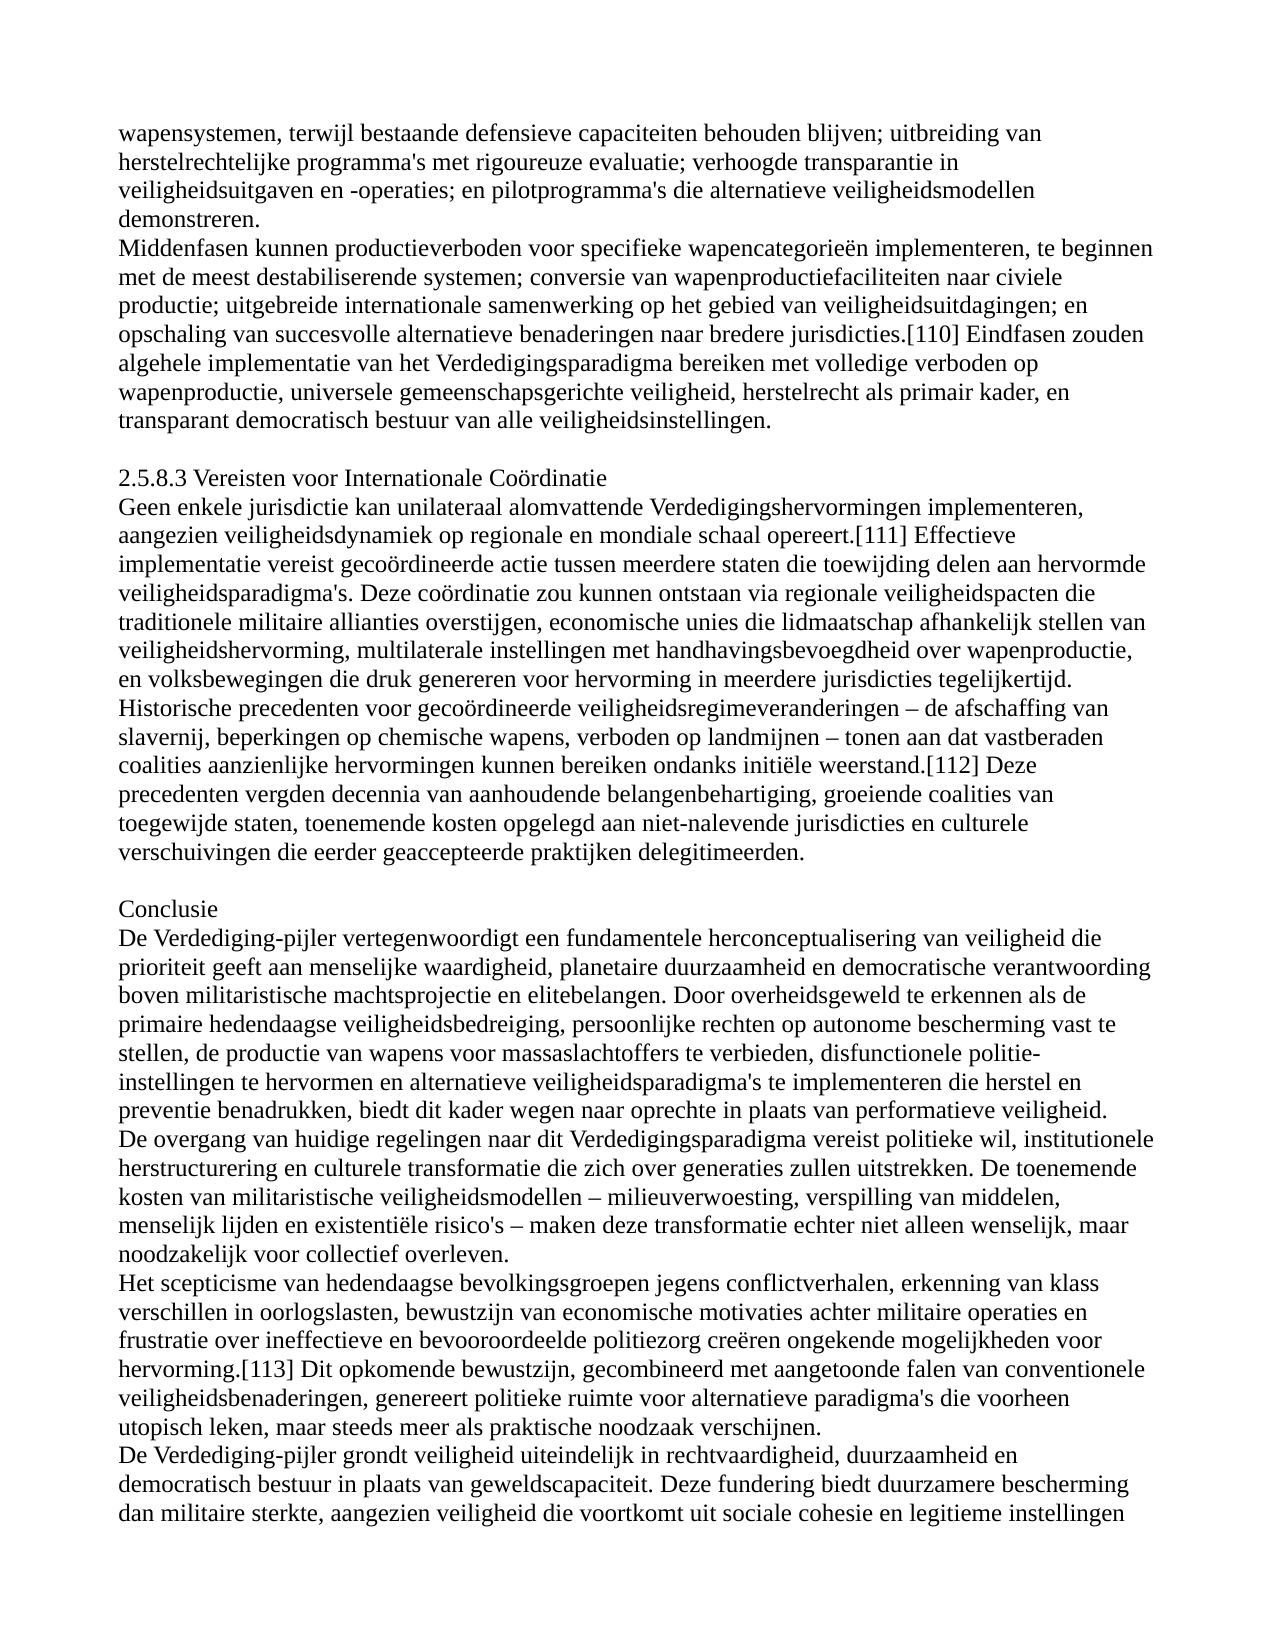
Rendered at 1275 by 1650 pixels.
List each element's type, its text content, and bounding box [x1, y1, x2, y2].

text De Verdediging-pijler grondt veiligheid uiteindelijk in rechtvaardigheid, duurzaamheid en democratisch bestuur in plaats van geweldscapaciteit. Deze fundering biedt duurzamere bescherming dan militaire sterkte, aangezien veiligheid die voortkomt uit sociale cohesie en legitieme instellingen [118, 1441, 1157, 1527]
text Conclusie [118, 894, 1157, 923]
text Geen enkele jurisdictie kan unilateraal alomvattende Verdedigingshervormingen implementeren, aangezien veiligheidsdynamiek op regionale en mondiale schaal opereert.[111] Effectieve implementatie vereist gecoördineerde actie tussen meerdere staten die toewijding delen aan hervormde veiligheidsparadigma's. Deze coördinatie zou kunnen ontstaan via regionale veiligheidspacten die traditionele militaire allianties overstijgen, economische unies die lidmaatschap afhankelijk stellen van veiligheidshervorming, multilaterale instellingen met handhavingsbevoegdheid over wapenproductie, en volksbewegingen die druk genereren voor hervorming in meerdere jurisdicties tegelijkertijd. [118, 492, 1157, 693]
text De Verdediging-pijler vertegenwoordigt een fundamentele herconceptualisering van veiligheid die prioriteit geeft aan menselijke waardigheid, planetaire duurzaamheid en democratische verantwoording boven militaristische machtsprojectie en elitebelangen. Door overheidsgeweld te erkennen als de primaire hedendaagse veiligheidsbedreiging, persoonlijke rechten op autonome bescherming vast te stellen, de productie van wapens voor massaslachtoffers te verbieden, disfunctionele politie-instellingen te hervormen en alternatieve veiligheidsparadigma's te implementeren die herstel en preventie benadrukken, biedt dit kader wegen naar oprechte in plaats van performatieve veiligheid. [118, 923, 1157, 1124]
text wapensystemen, terwijl bestaande defensieve capaciteiten behouden blijven; uitbreiding van herstelrechtelijke programma's met rigoureuze evaluatie; verhoogde transparantie in veiligheidsuitgaven en -operaties; en pilotprogramma's die alternatieve veiligheidsmodellen demonstreren. [118, 118, 1157, 233]
text Historische precedenten voor gecoördineerde veiligheidsregimeveranderingen – de afschaffing van slavernij, beperkingen op chemische wapens, verboden op landmijnen – tonen aan dat vastberaden coalities aanzienlijke hervormingen kunnen bereiken ondanks initiële weerstand.[112] Deze precedenten vergden decennia van aanhoudende belangenbehartiging, groeiende coalities van toegewijde staten, toenemende kosten opgelegd aan niet-nalevende jurisdicties en culturele verschuivingen die eerder geaccepteerde praktijken delegitimeerden. [118, 693, 1157, 866]
text De overgang van huidige regelingen naar dit Verdedigingsparadigma vereist politieke wil, institutionele herstructurering en culturele transformatie die zich over generaties zullen uitstrekken. De toenemende kosten van militaristische veiligheidsmodellen – milieuverwoesting, verspilling van middelen, menselijk lijden en existentiële risico's – maken deze transformatie echter niet alleen wenselijk, maar noodzakelijk voor collectief overleven. [118, 1124, 1157, 1268]
text Het scepticisme van hedendaagse bevolkingsgroepen jegens conflictverhalen, erkenning van klass verschillen in oorlogslasten, bewustzijn van economische motivaties achter militaire operaties en frustratie over ineffectieve en bevooroordeelde politiezorg creëren ongekende mogelijkheden voor hervorming.[113] Dit opkomende bewustzijn, gecombineerd met aangetoonde falen van conventionele veiligheidsbenaderingen, genereert politieke ruimte voor alternatieve paradigma's die voorheen utopisch leken, maar steeds meer als praktische noodzaak verschijnen. [118, 1268, 1157, 1441]
text Middenfasen kunnen productieverboden voor specifieke wapencategorieën implementeren, te beginnen met de meest destabiliserende systemen; conversie van wapenproductiefaciliteiten naar civiele productie; uitgebreide internationale samenwerking op het gebied van veiligheidsuitdagingen; en opschaling van succesvolle alternatieve benaderingen naar bredere jurisdicties.[110] Eindfasen zouden algehele implementatie van het Verdedigingsparadigma bereiken met volledige verboden op wapenproductie, universele gemeenschapsgerichte veiligheid, herstelrecht als primair kader, en transparant democratisch bestuur van alle veiligheidsinstellingen. [118, 233, 1157, 434]
text 2.5.8.3 Vereisten voor Internationale Coördinatie [118, 463, 1157, 492]
